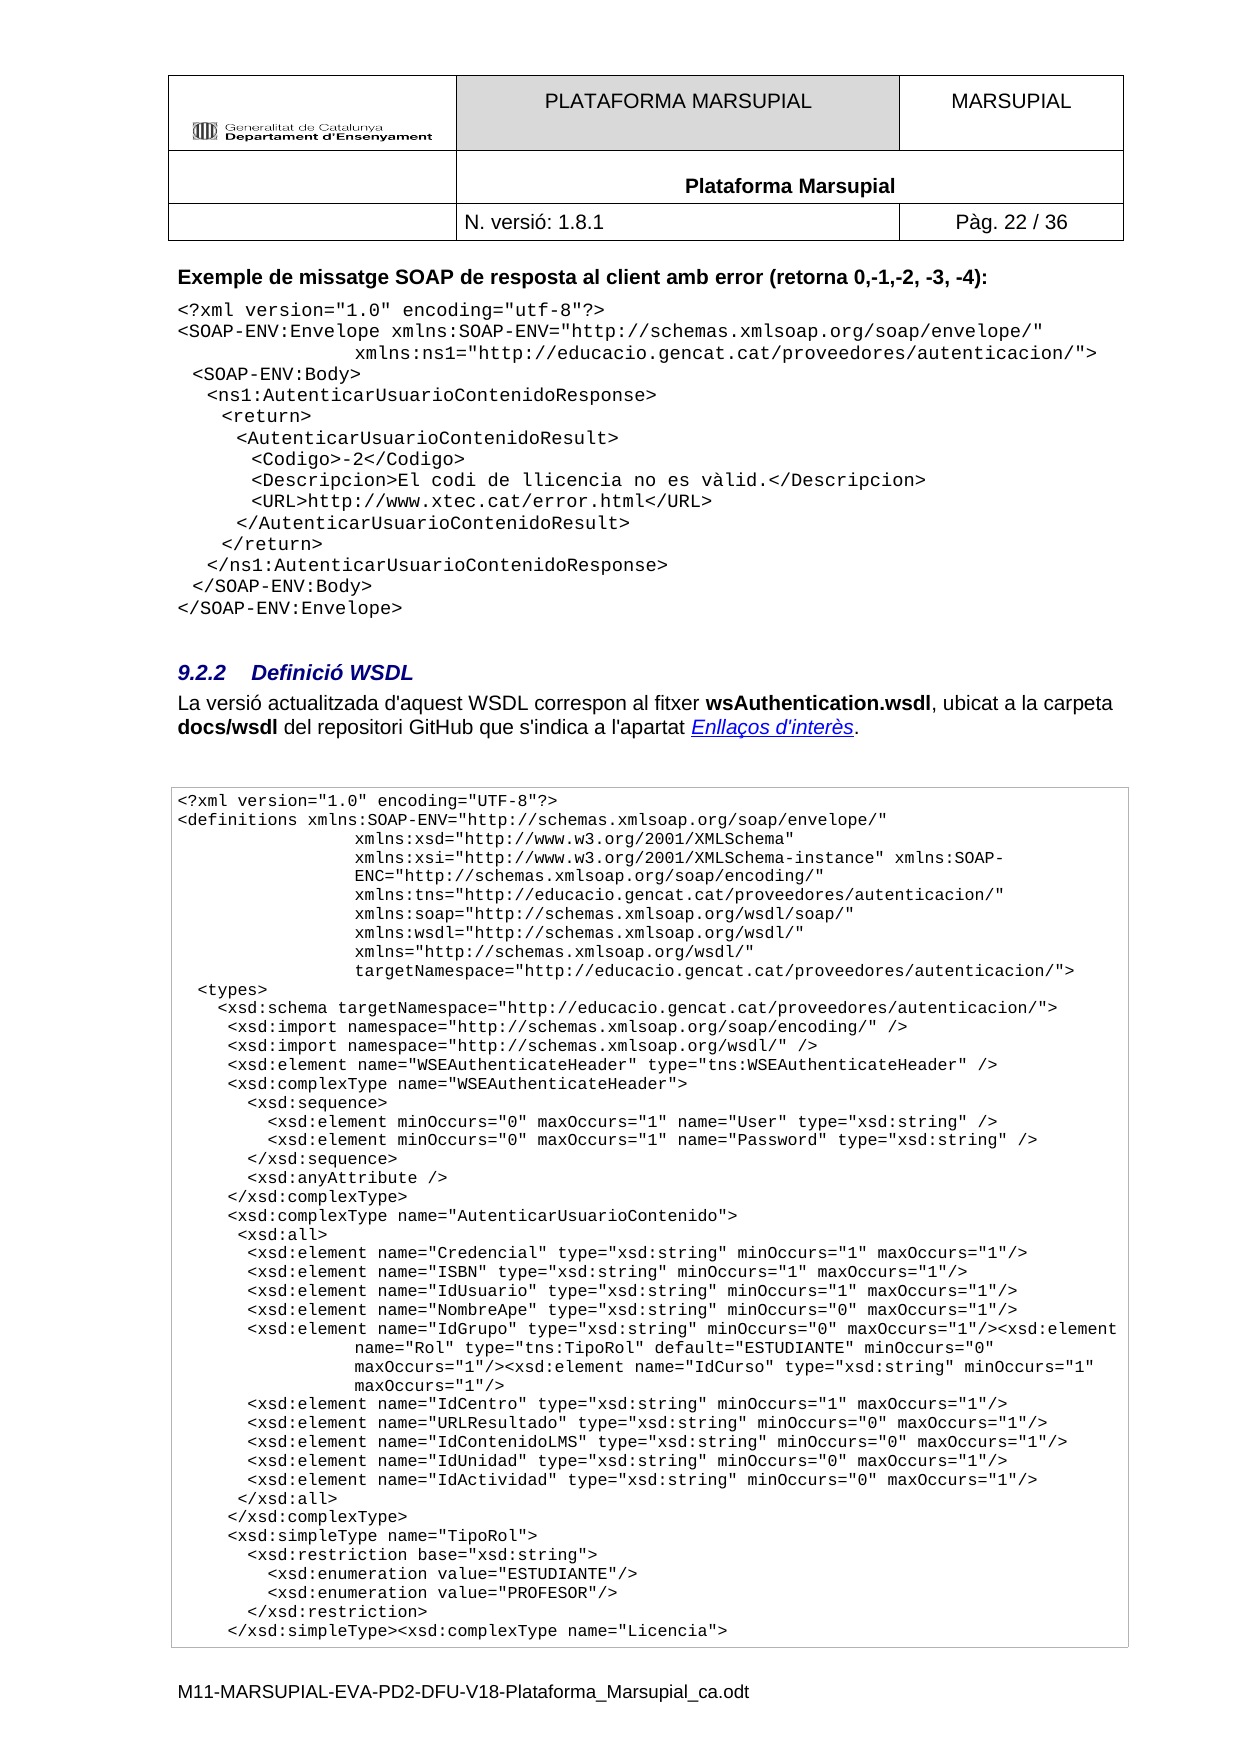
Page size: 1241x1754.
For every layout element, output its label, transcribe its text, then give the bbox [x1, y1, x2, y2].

text <xsd:element name="NombreApe" type="xsd:string" minOccurs="0" maxOccurs="1"/> [177, 1302, 1122, 1321]
text <xsd:complexType name="WSEAuthenticateHeader"> [177, 1075, 1122, 1094]
text <xsd:complexType name="AutenticarUsuarioContenido"> [177, 1207, 1122, 1226]
text </AutenticarUsuarioContenidoResult> [177, 513, 1122, 535]
text </xsd:restriction> [177, 1603, 1122, 1616]
text <xsd:element name="IdUnidad" type="xsd:string" minOccurs="0" maxOccurs="1"/> [177, 1452, 1122, 1471]
text <types> [177, 981, 1122, 1000]
text <xsd:schema targetNamespace="http://educacio.gencat.cat/proveedores/autenticacion/"> [177, 1000, 1122, 1019]
text <Codigo>-2</Codigo> [177, 450, 1122, 471]
text <xsd:all> [177, 1226, 1122, 1245]
text <xsd:element name="IdContenidoLMS" type="xsd:string" minOccurs="0" maxOccurs="1"/> [177, 1434, 1122, 1452]
text <xsd:element name="WSEAuthenticateHeader" type="tns:WSEAuthenticateHeader" /> [177, 1057, 1122, 1075]
text </SOAP-ENV:Body> [177, 577, 1122, 598]
text </return> [177, 535, 1122, 556]
text <xsd:element name="URLResultado" type="xsd:string" minOccurs="0" maxOccurs="1"/> [177, 1415, 1122, 1434]
text <xsd:element minOccurs="0" maxOccurs="1" name="Password" type="xsd:string" /> [177, 1132, 1122, 1151]
text <ns1:AutenticarUsuarioContenidoResponse> [177, 386, 1122, 407]
text <xsd:element name="IdGrupo" type="xsd:string" minOccurs="0" maxOccurs="1"/><xsd:element name="Rol" type="tns:TipoRol" default="ESTUDIANTE" minOccurs="0" maxOccurs="1"/><xsd:element name="IdCurso" type="xsd:string" minOccurs="1" maxOccurs="1"/> [177, 1321, 1122, 1396]
text <xsd:enumeration value="PROFESOR"/> [177, 1584, 1122, 1603]
text <AutenticarUsuarioContenidoResult> [177, 428, 1122, 450]
text <xsd:anyAttribute /> [177, 1170, 1122, 1188]
text <xsd:element minOccurs="0" maxOccurs="1" name="User" type="xsd:string" /> [177, 1113, 1122, 1132]
text <Descripcion>El codi de llicencia no es vàlid.</Descripcion> [177, 471, 1122, 492]
text </xsd:complexType> [177, 1509, 1122, 1528]
text <xsd:import namespace="http://schemas.xmlsoap.org/soap/encoding/" /> [177, 1019, 1122, 1038]
text <?xml version="1.0" encoding="utf-8"?> [177, 301, 1122, 322]
text <SOAP-ENV:Envelope xmlns:SOAP-ENV="http://schemas.xmlsoap.org/soap/envelope/" xmlns:ns1="http://educacio.gencat.cat/proveedores/autenticacion/"> [177, 322, 1122, 365]
text La versió actualitzada d'aquest WSDL correspon al fitxer wsAuthentication.wsdl, ubicat a la carpeta docs/wsdl del repositori GitHub que s'indica a l'apartat Enllaços d'interès. [177, 691, 1122, 739]
text </xsd:sequence> [177, 1151, 1122, 1170]
text <xsd:restriction base="xsd:string"> [177, 1547, 1122, 1566]
subtitle Definició WSDL [177, 660, 1122, 685]
text </xsd:complexType> [177, 1188, 1122, 1207]
text </xsd:all> [177, 1490, 1122, 1509]
text <?xml version="1.0" encoding="UTF-8"?> [172, 788, 1128, 811]
text <SOAP-ENV:Body> [177, 365, 1122, 386]
text <xsd:element name="IdCentro" type="xsd:string" minOccurs="1" maxOccurs="1"/> [177, 1396, 1122, 1415]
text <xsd:enumeration value="ESTUDIANTE"/> [177, 1566, 1122, 1584]
text Exemple de missatge SOAP de resposta al client amb error (retorna 0,-1,-2, -3, -4): [177, 265, 1122, 289]
text </SOAP-ENV:Envelope> [177, 598, 1122, 620]
text <xsd:simpleType name="TipoRol"> [177, 1528, 1122, 1547]
text </xsd:simpleType><xsd:complexType name="Licencia"> [172, 1616, 1128, 1647]
text <xsd:element name="IdActividad" type="xsd:string" minOccurs="0" maxOccurs="1"/> [177, 1471, 1122, 1490]
text <xsd:sequence> [177, 1094, 1122, 1113]
text </ns1:AutenticarUsuarioContenidoResponse> [177, 556, 1122, 577]
text <xsd:element name="IdUsuario" type="xsd:string" minOccurs="1" maxOccurs="1"/> [177, 1283, 1122, 1302]
text <return> [177, 407, 1122, 428]
text <xsd:element name="Credencial" type="xsd:string" minOccurs="1" maxOccurs="1"/> [177, 1245, 1122, 1264]
text <URL>http://www.xtec.cat/error.html</URL> [177, 492, 1122, 513]
text <xsd:element name="ISBN" type="xsd:string" minOccurs="1" maxOccurs="1"/> [177, 1264, 1122, 1283]
text <definitions xmlns:SOAP-ENV="http://schemas.xmlsoap.org/soap/envelope/" xmlns:xsd="http://www.w3.org/2001/XMLSchema" xmlns:xsi="http://www.w3.org/2001/XMLSchema-instance" xmlns:SOAP-ENC="http://schemas.xmlsoap.org/soap/encoding/" xmlns:tns="http://educacio.gencat.cat/proveedores/autenticacion/" xmlns:soap="http://schemas.xmlsoap.org/wsdl/soap/" xmlns:wsdl="http://schemas.xmlsoap.org/wsdl/" xmlns="http://schemas.xmlsoap.org/wsdl/" targetNamespace="http://educacio.gencat.cat/proveedores/autenticacion/"> [177, 811, 1122, 981]
text <xsd:import namespace="http://schemas.xmlsoap.org/wsdl/" /> [177, 1038, 1122, 1057]
